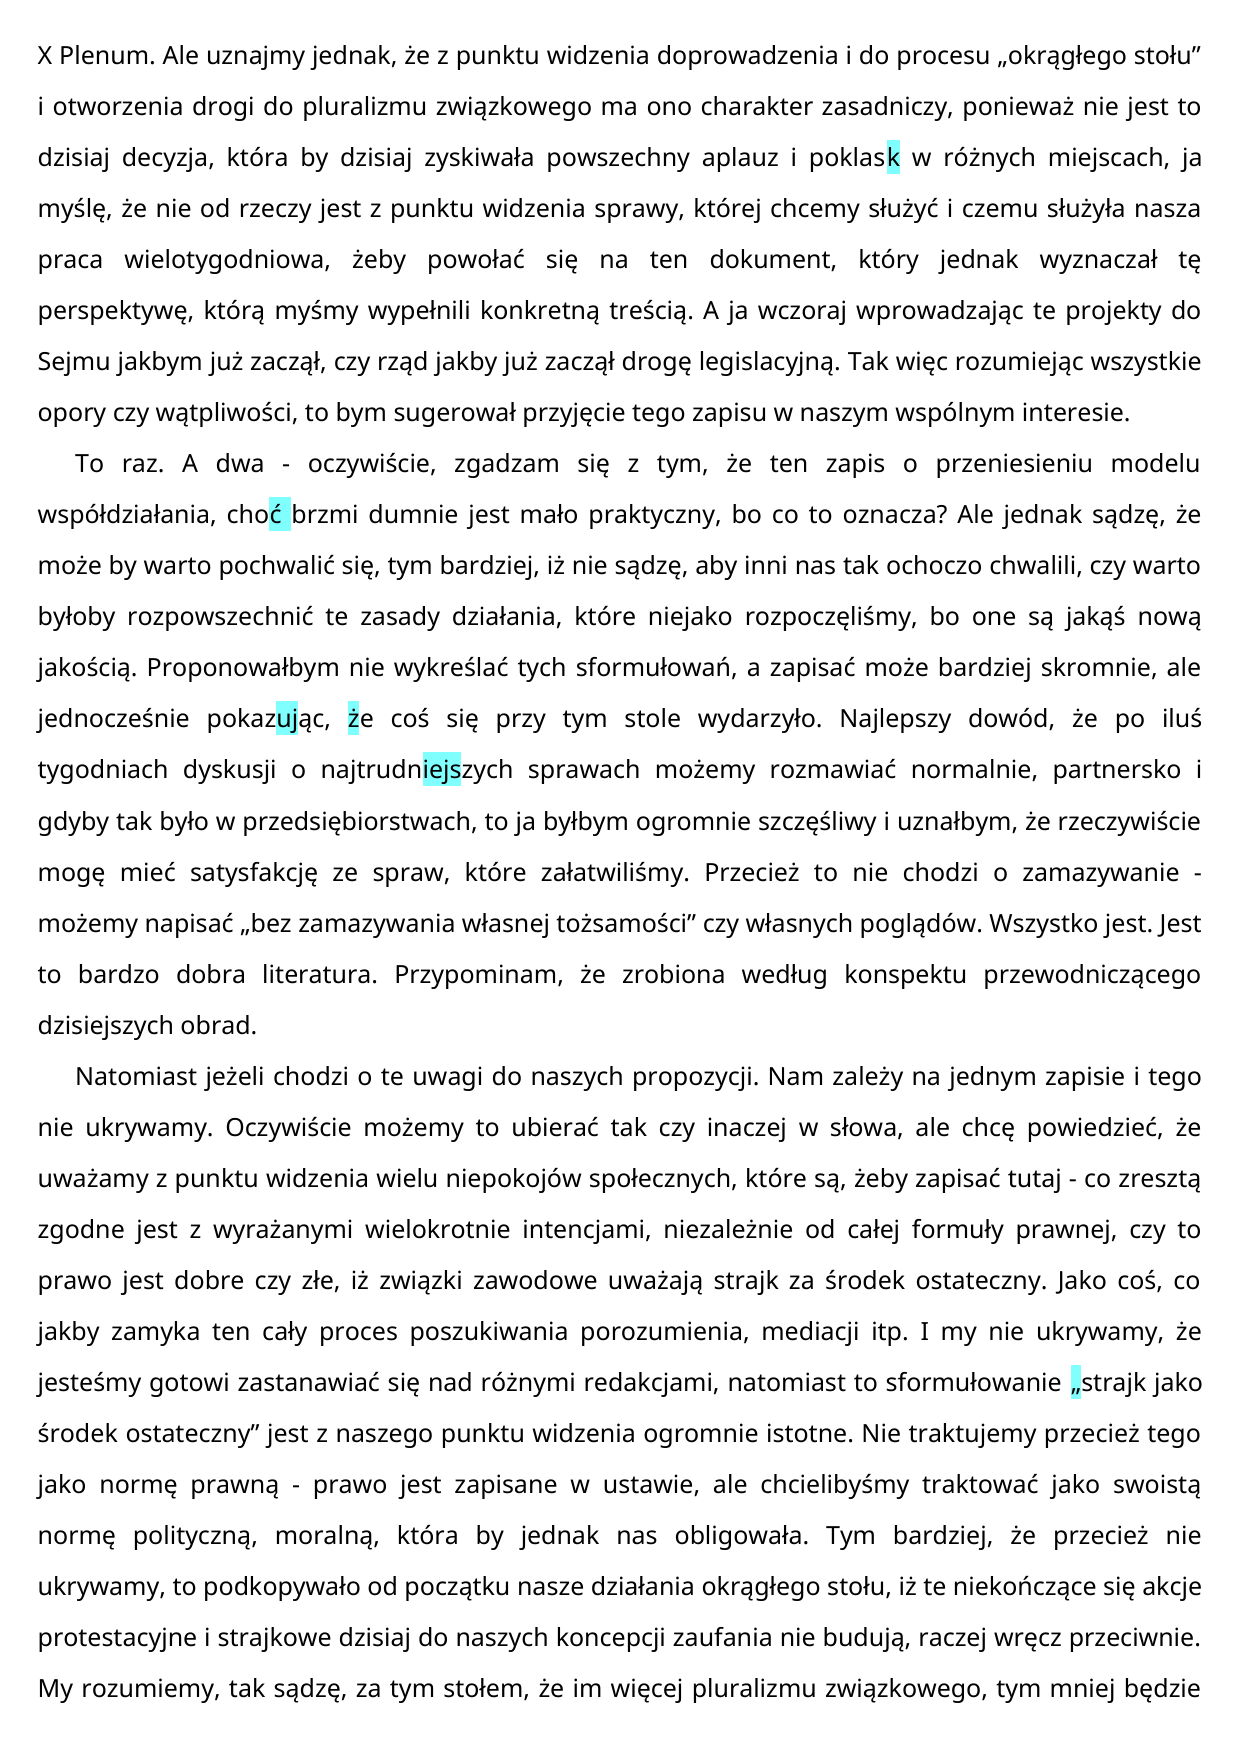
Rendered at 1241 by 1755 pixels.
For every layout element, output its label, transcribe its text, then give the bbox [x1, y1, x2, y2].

text To raz. A dwa - oczywiście, zgadzam się z tym, że ten zapis o przeniesieniu modelu współdziałania, choć brzmi dumnie jest mało praktyczny, bo co to oznacza? Ale jednak sądzę, że może by warto pochwalić się, tym bardziej, iż nie sądzę, aby inni nas tak ochoczo chwalili, czy warto byłoby rozpowszechnić te zasady działania, które niejako rozpoczęliśmy, bo one są jakąś nową jakością. Proponowałbym nie wykreślać tych sformułowań, a zapisać może bardziej skromnie, ale jednocześnie pokazując, że coś się przy tym stole wydarzyło. Najlepszy dowód, że po iluś tygodniach dyskusji o najtrudniejszych sprawach możemy rozmawiać normalnie, partnersko i gdyby tak było w przedsiębiorstwach, to ja byłbym ogromnie szczęśliwy i uznałbym, że rzeczywiście mogę mieć satysfakcję ze spraw, które załatwiliśmy. Przecież to nie chodzi o zamazywanie - możemy napisać „bez zamazywania własnej tożsamości” czy własnych poglądów. Wszystko jest. Jest to bardzo dobra literatura. Przypominam, że zrobiona według konspektu przewodniczącego dzisiejszych obrad. [37, 446, 1203, 1041]
text X Plenum. Ale uznajmy jednak, że z punktu widzenia doprowadzenia i do procesu „okrągłego stołu” i otworzenia drogi do pluralizmu związkowego ma ono charakter zasadniczy, ponieważ nie jest to dzisiaj decyzja, która by dzisiaj zyskiwała powszechny aplauz i poklask w różnych miejscach, ja myślę, że nie od rzeczy jest z punktu widzenia sprawy, której chcemy służyć i czemu służyła nasza praca wielotygodniowa, żeby powołać się na ten dokument, który jednak wyznaczał tę perspektywę, którą myśmy wypełnili konkretną treścią. A ja wczoraj wprowadzając te projekty do Sejmu jakbym już zaczął, czy rząd jakby już zaczął drogę legislacyjną. Tak więc rozumiejąc wszystkie opory czy wątpliwości, to bym sugerował przyjęcie tego zapisu w naszym wspólnym interesie. [37, 37, 1203, 429]
text Natomiast jeżeli chodzi o te uwagi do naszych propozycji. Nam zależy na jednym zapisie i tego nie ukrywamy. Oczywiście możemy to ubierać tak czy inaczej w słowa, ale chcę powiedzieć, że uważamy z punktu widzenia wielu niepokojów społecznych, które są, żeby zapisać tutaj - co zresztą zgodne jest z wyrażanymi wielokrotnie intencjami, niezależnie od całej formuły prawnej, czy to prawo jest dobre czy złe, iż związki zawodowe uważają strajk za środek ostateczny. Jako coś, co jakby zamyka ten cały proces poszukiwania porozumienia, mediacji itp. I my nie ukrywamy, że jesteśmy gotowi zastanawiać się nad różnymi redakcjami, natomiast to sformułowanie „strajk jako środek ostateczny” jest z naszego punktu widzenia ogromnie istotne. Nie traktujemy przecież tego jako normę prawną - prawo jest zapisane w ustawie, ale chcielibyśmy traktować jako swoistą normę polityczną, moralną, która by jednak nas obligowała. Tym bardziej, że przecież nie ukrywamy, to podkopywało od początku nasze działania okrągłego stołu, iż te niekończące się akcje protestacyjne i strajkowe dzisiaj do naszych koncepcji zaufania nie budują, raczej wręcz przeciwnie. My rozumiemy, tak sądzę, za tym stołem, że im więcej pluralizmu związkowego, tym mniej będzie [37, 1058, 1203, 1705]
